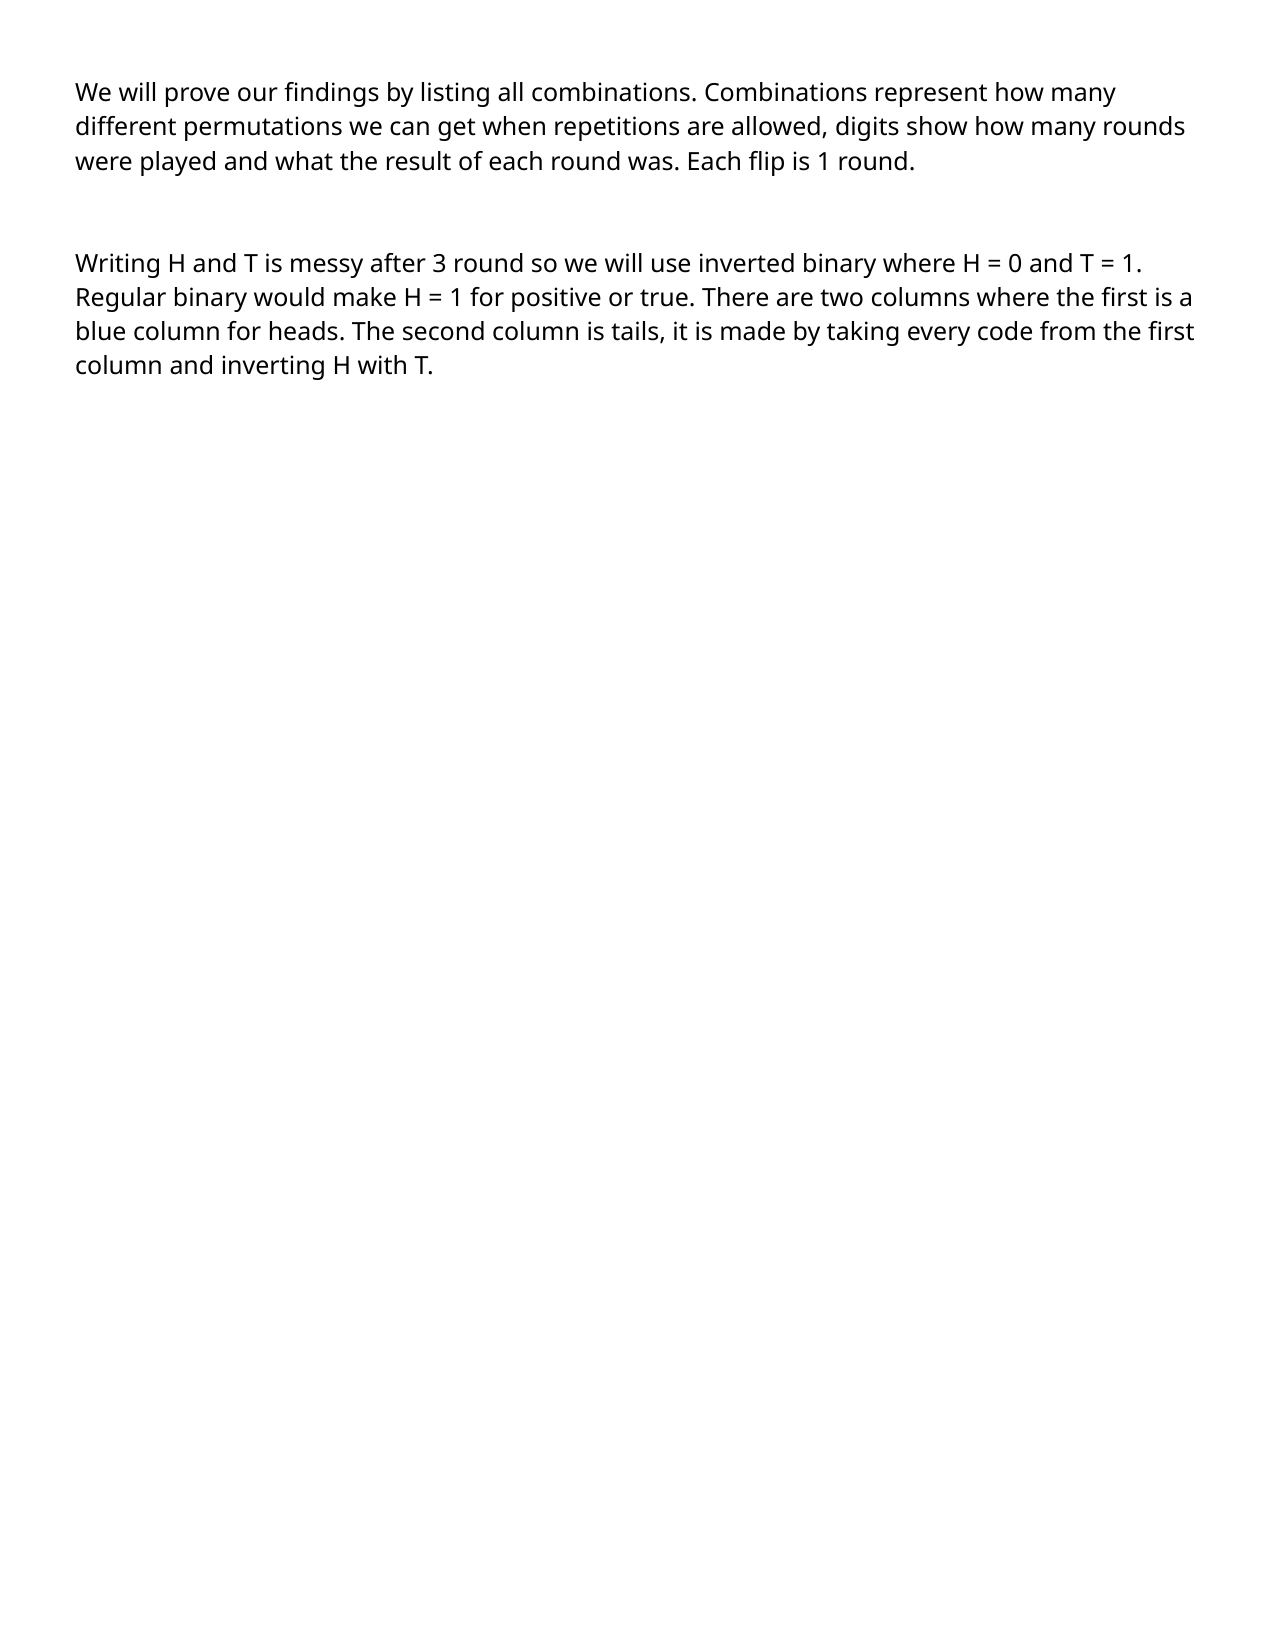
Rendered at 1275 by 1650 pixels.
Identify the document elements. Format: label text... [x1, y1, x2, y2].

text We will prove our findings by listing all combinations. Combinations represent how many different permutations we can get when repetitions are allowed, digits show how many rounds were played and what the result of each round was. Each flip is 1 round. [75, 75, 1200, 177]
text Writing H and T is messy after 3 round so we will use inverted binary where H = 0 and T = 1. [75, 245, 1200, 279]
text Regular binary would make H = 1 for positive or true. There are two columns where the first is a blue column for heads. The second column is tails, it is made by taking every code from the first column and inverting H with T. [75, 279, 1200, 382]
